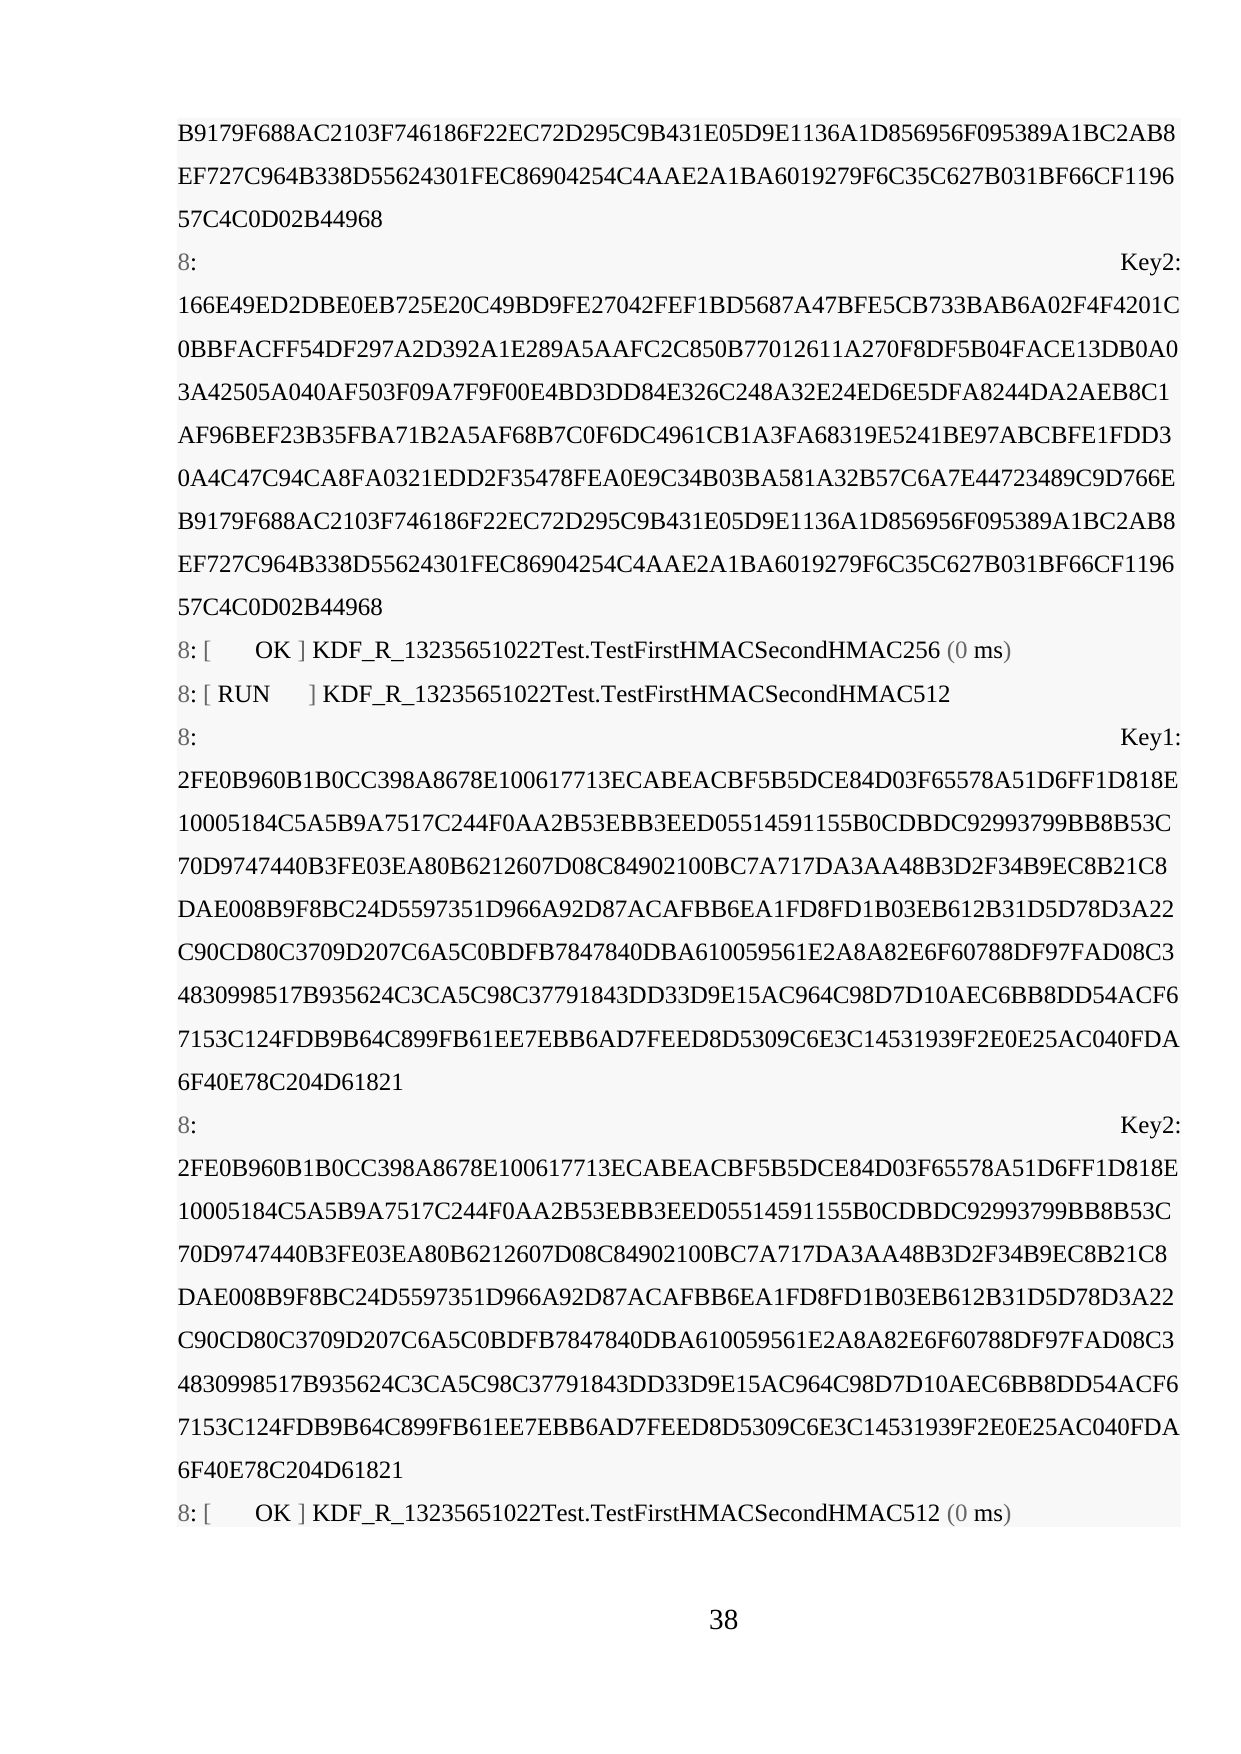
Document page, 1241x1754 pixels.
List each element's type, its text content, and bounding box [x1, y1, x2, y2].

text 8: Key2: 166E49ED2DBE0EB725E20C49BD9FE27042FEF1BD5687A47BFE5CB733BAB6A02F4F4201C0BBFACFF54DF297A2D392A1E289A5AAFC2C850B77012611A270F8DF5B04FACE13DB0A03A42505A040AF503F09A7F9F00E4BD3DD84E326C248A32E24ED6E5DFA8244DA2AEB8C1AF96BEF23B35FBA71B2A5AF68B7C0F6DC4961CB1A3FA68319E5241BE97ABCBFE1FDD30A4C47C94CA8FA0321EDD2F35478FEA0E9C34B03BA581A32B57C6A7E44723489C9D766EB9179F688AC2103F746186F22EC72D295C9B431E05D9E1136A1D856956F095389A1BC2AB8EF727C964B338D55624301FEC86904254C4AAE2A1BA6019279F6C35C627B031BF66CF119657C4C0D02B44968 [177, 247, 1181, 621]
text 8: [ OK ] KDF_R_13235651022Test.TestFirstHMACSecondHMAC512 (0 ms) [177, 1498, 1181, 1527]
text B9179F688AC2103F746186F22EC72D295C9B431E05D9E1136A1D856956F095389A1BC2AB8EF727C964B338D55624301FEC86904254C4AAE2A1BA6019279F6C35C627B031BF66CF119657C4C0D02B44968 [177, 118, 1181, 233]
text 8: Key1: 2FE0B960B1B0CC398A8678E100617713ECABEACBF5B5DCE84D03F65578A51D6FF1D818E10005184C5A5B9A7517C244F0AA2B53EBB3EED05514591155B0CDBDC92993799BB8B53C70D9747440B3FE03EA80B6212607D08C84902100BC7A717DA3AA48B3D2F34B9EC8B21C8DAE008B9F8BC24D5597351D966A92D87ACAFBB6EA1FD8FD1B03EB612B31D5D78D3A22C90CD80C3709D207C6A5C0BDFB7847840DBA610059561E2A8A82E6F60788DF97FAD08C34830998517B935624C3CA5C98C37791843DD33D9E15AC964C98D7D10AEC6BB8DD54ACF67153C124FDB9B64C899FB61EE7EBB6AD7FEED8D5309C6E3C14531939F2E0E25AC040FDA6F40E78C204D61821 [177, 722, 1181, 1096]
text 8: [ RUN ] KDF_R_13235651022Test.TestFirstHMACSecondHMAC512 [177, 679, 1181, 707]
text 8: [ OK ] KDF_R_13235651022Test.TestFirstHMACSecondHMAC256 (0 ms) [177, 636, 1181, 664]
text 8: Key2: 2FE0B960B1B0CC398A8678E100617713ECABEACBF5B5DCE84D03F65578A51D6FF1D818E10005184C5A5B9A7517C244F0AA2B53EBB3EED05514591155B0CDBDC92993799BB8B53C70D9747440B3FE03EA80B6212607D08C84902100BC7A717DA3AA48B3D2F34B9EC8B21C8DAE008B9F8BC24D5597351D966A92D87ACAFBB6EA1FD8FD1B03EB612B31D5D78D3A22C90CD80C3709D207C6A5C0BDFB7847840DBA610059561E2A8A82E6F60788DF97FAD08C34830998517B935624C3CA5C98C37791843DD33D9E15AC964C98D7D10AEC6BB8DD54ACF67153C124FDB9B64C899FB61EE7EBB6AD7FEED8D5309C6E3C14531939F2E0E25AC040FDA6F40E78C204D61821 [177, 1110, 1181, 1484]
